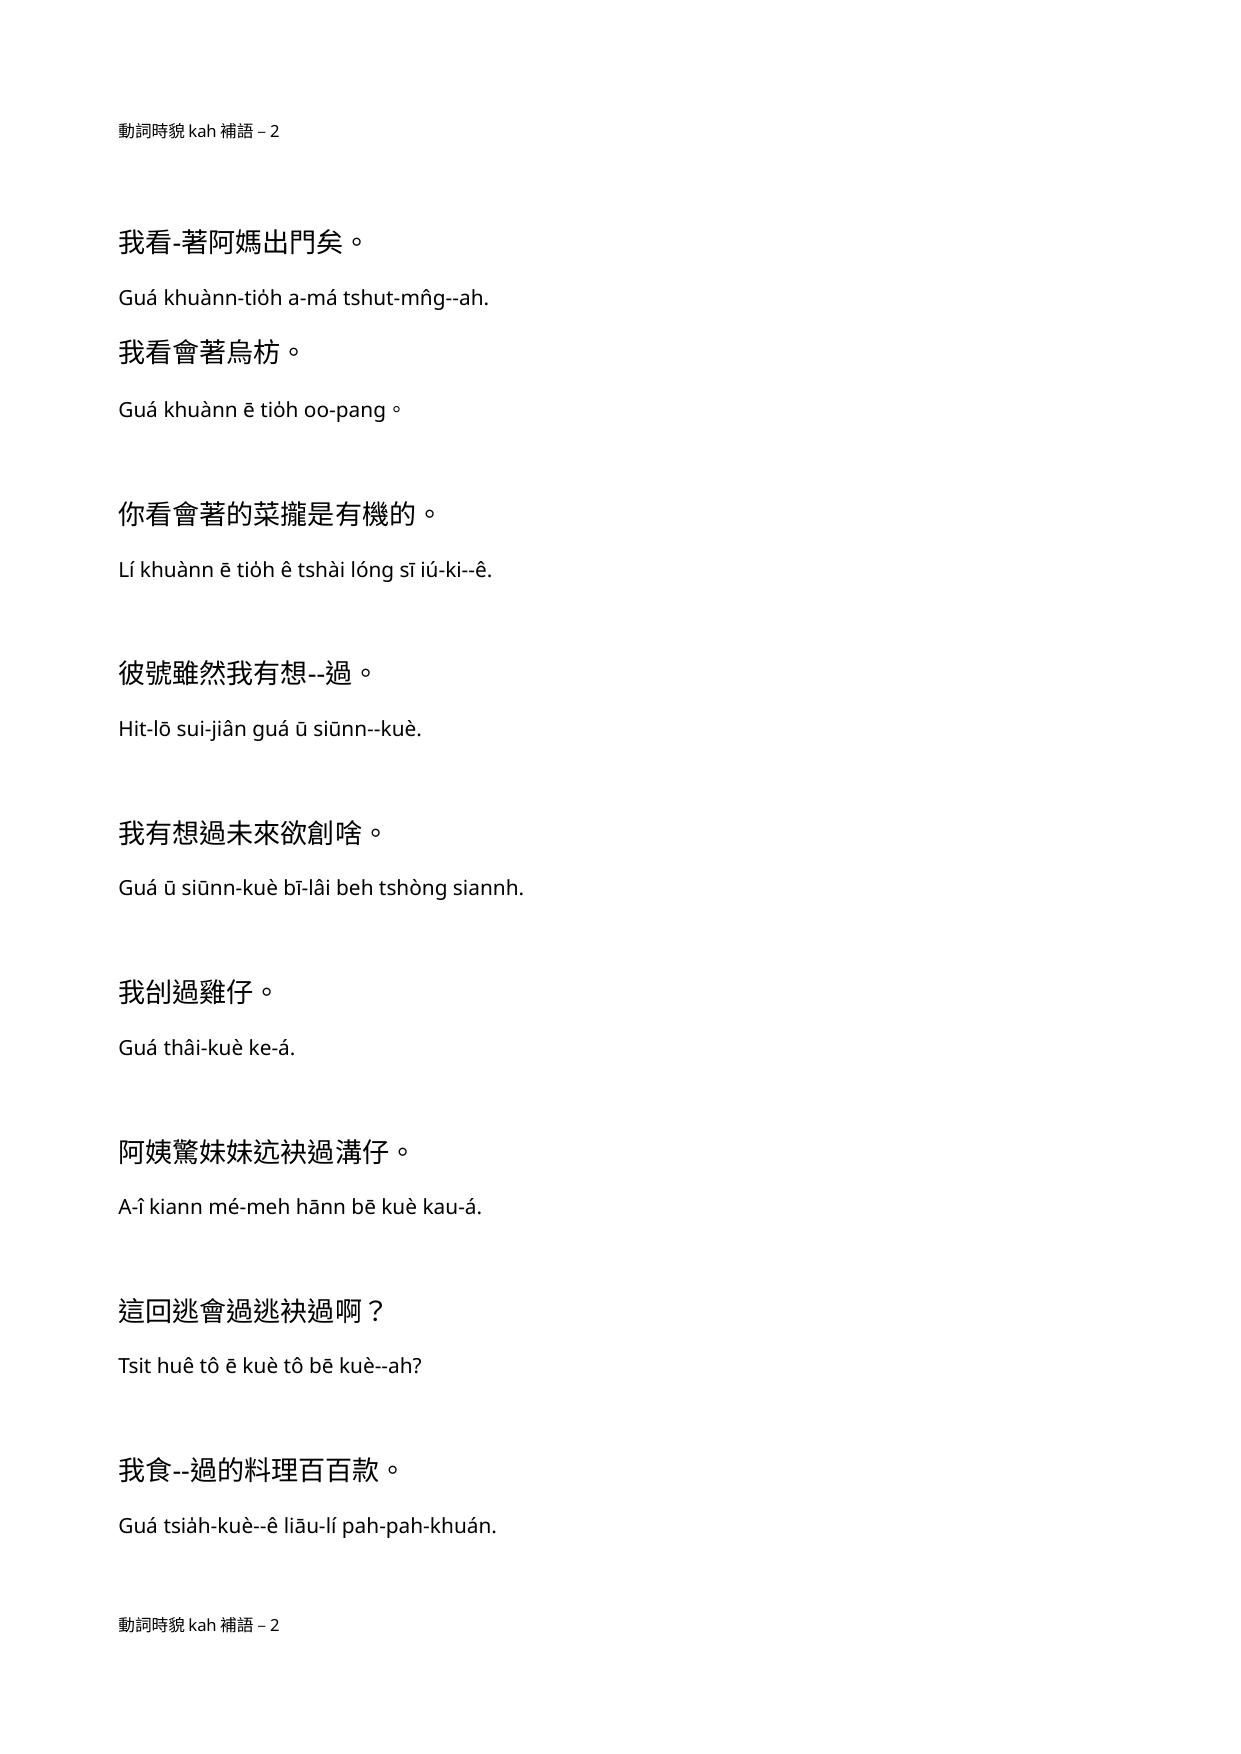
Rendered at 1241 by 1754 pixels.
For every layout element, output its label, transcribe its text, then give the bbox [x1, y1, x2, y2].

text Lí khuànn ē tio̍h ê tshài lóng sī iú-ki--ê. [118, 555, 1122, 583]
text Guá khuànn-tio̍h a-má tshut-mn̂g--ah. [118, 283, 1122, 311]
text 我刣過雞仔。 [118, 971, 1122, 1011]
text Guá ū siūnn-kuè bī-lâi beh tshòng siannh. [118, 873, 1122, 902]
text Guá tsia̍h-kuè--ê liāu-lí pah-pah-khuán. [118, 1511, 1122, 1539]
text 我食--過的料理百百款。 [118, 1449, 1122, 1489]
text 我有想過未來欲創啥。 [118, 812, 1122, 851]
text 阿姨驚妹妹迒袂過溝仔。 [118, 1131, 1122, 1170]
text 這回逃會過逃袂過啊？ [118, 1290, 1122, 1329]
text Hit-lō sui-jiân guá ū siūnn--kuè. [118, 714, 1122, 743]
text 你看會著的菜攏是有機的。 [118, 493, 1122, 532]
text Guá khuànn ē tio̍h oo-pang。 [118, 393, 1122, 423]
text Guá thâi-kuè ke-á. [118, 1033, 1122, 1061]
text Tsit huê tô ē kuè tô bē kuè--ah? [118, 1352, 1122, 1380]
text A-î kiann mé-meh hānn bē kuè kau-á. [118, 1192, 1122, 1221]
text 我看會著烏枋。 [118, 331, 1122, 371]
text 彼號雖然我有想--過。 [118, 652, 1122, 692]
text 我看-著阿媽出門矣。 [118, 221, 1122, 260]
